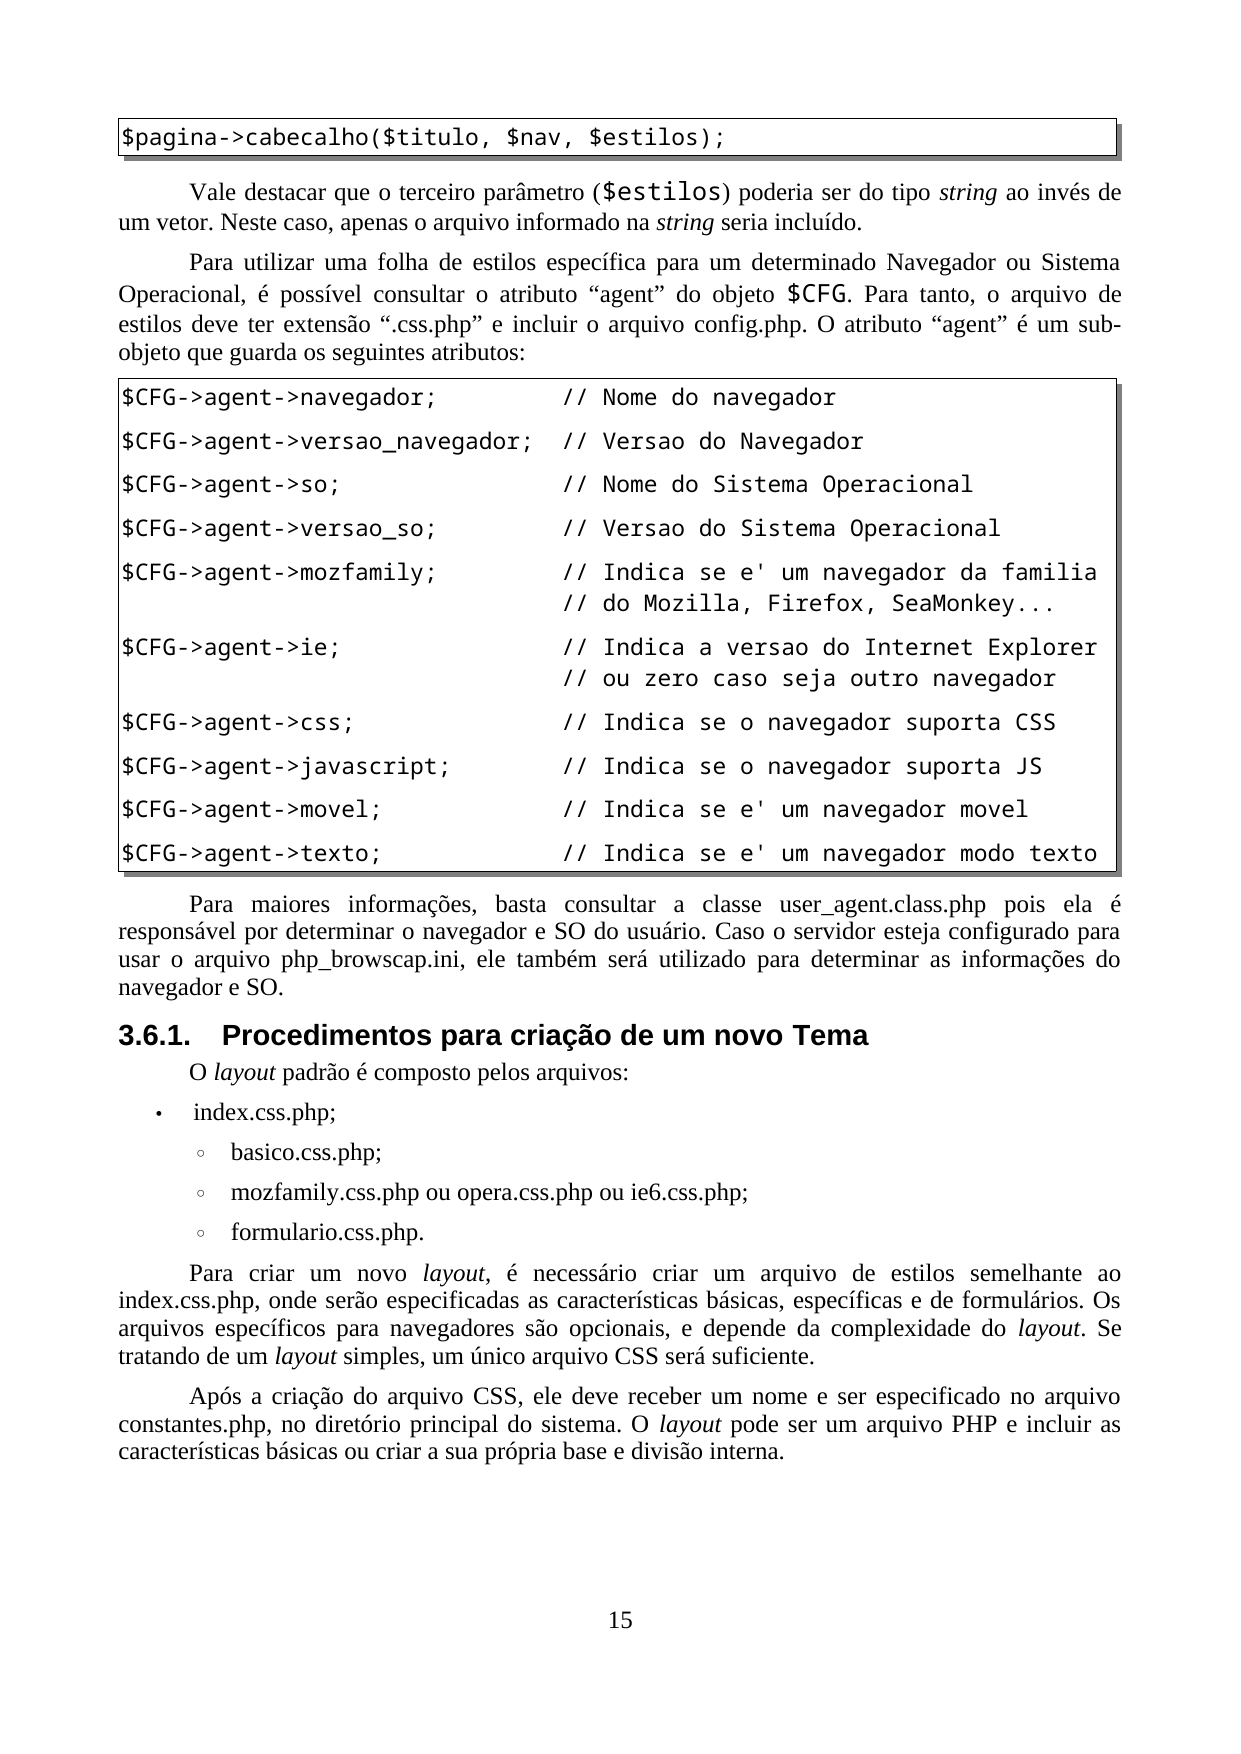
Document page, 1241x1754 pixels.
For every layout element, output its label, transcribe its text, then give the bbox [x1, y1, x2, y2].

list mozfamily.css.php ou opera.css.php ou ie6.css.php; [193, 1178, 1122, 1206]
text $CFG->agent->mozfamily; // Indica se e' um navegador da familia // do Mozilla, Firefox, SeaMonkey... [119, 553, 1116, 618]
text $CFG->agent->javascript; // Indica se o navegador suporta JS [119, 747, 1116, 781]
text $pagina->cabecalho($titulo, $nav, $estilos); [119, 119, 1116, 155]
list index.css.php; [156, 1098, 1122, 1126]
text Vale destacar que o terceiro parâmetro ($estilos) poderia ser do tipo string ao invés de um vetor. Neste caso, apenas o arquivo informado na string seria incluído. [118, 174, 1122, 236]
text $CFG->agent->texto; // Indica se e' um navegador modo texto [119, 834, 1116, 871]
text $CFG->agent->movel; // Indica se e' um navegador movel [119, 790, 1116, 824]
text $CFG->agent->ie; // Indica a versao do Internet Explorer // ou zero caso seja outro navegador [119, 628, 1116, 693]
text $CFG->agent->navegador; // Nome do navegador [119, 379, 1116, 412]
text Para maiores informações, basta consultar a classe user_agent.class.php pois ela é responsável por determinar o navegador e SO do usuário. Caso o servidor esteja configurado para usar o arquivo php_browscap.ini, ele também será utilizado para determinar as informações do navegador e SO. [118, 890, 1122, 1001]
text $CFG->agent->so; // Nome do Sistema Operacional [119, 465, 1116, 499]
list basico.css.php; [193, 1138, 1122, 1166]
text Para criar um novo layout, é necessário criar um arquivo de estilos semelhante ao index.css.php, onde serão especificadas as características básicas, específicas e de formulários. Os arquivos específicos para navegadores são opcionais, e depende da complexidade do layout. Se tratando de um layout simples, um único arquivo CSS será suficiente. [118, 1259, 1122, 1369]
subtitle Procedimentos para criação de um novo Tema [118, 1019, 1122, 1052]
text $CFG->agent->css; // Indica se o navegador suporta CSS [119, 703, 1116, 737]
list formulario.css.php. [193, 1218, 1122, 1246]
text $CFG->agent->versao_so; // Versao do Sistema Operacional [119, 509, 1116, 543]
text $CFG->agent->versao_navegador; // Versao do Navegador [119, 422, 1116, 456]
text Para utilizar uma folha de estilos específica para um determinado Navegador ou Sistema Operacional, é possível consultar o atributo “agent” do objeto $CFG. Para tanto, o arquivo de estilos deve ter extensão “.css.php” e incluir o arquivo config.php. O atributo “agent” é um sub-objeto que guarda os seguintes atributos: [118, 248, 1122, 365]
text Após a criação do arquivo CSS, ele deve receber um nome e ser especificado no arquivo constantes.php, no diretório principal do sistema. O layout pode ser um arquivo PHP e incluir as características básicas ou criar a sua própria base e divisão interna. [118, 1382, 1122, 1465]
text O layout padrão é composto pelos arquivos: [118, 1058, 1122, 1085]
